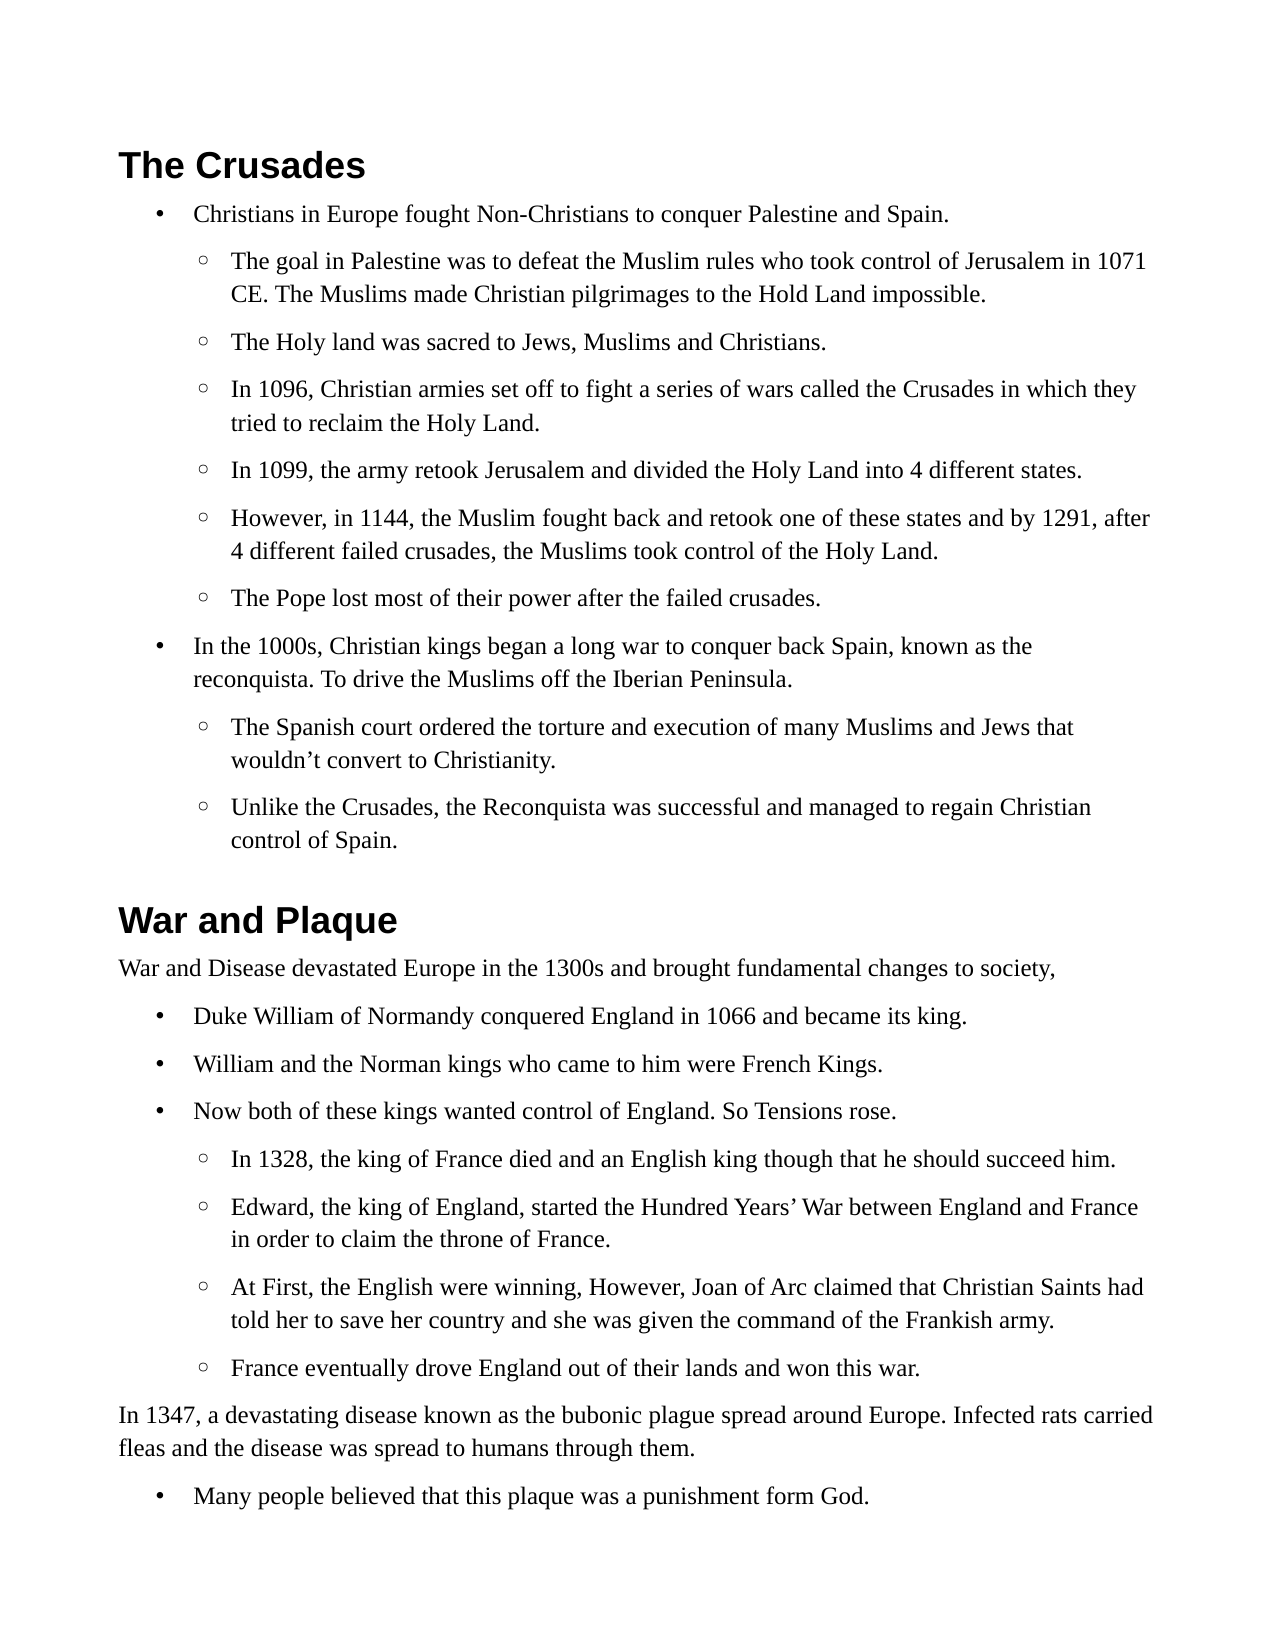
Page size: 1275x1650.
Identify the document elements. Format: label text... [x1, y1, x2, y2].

list In 1099, the army retook Jerusalem and divided the Holy Land into 4 different states. [193, 455, 1157, 484]
list The goal in Palestine was to defeat the Muslim rules who took control of Jerusalem in 1071 CE. The Muslims made Christian pilgrimages to the Hold Land impossible. [193, 246, 1157, 308]
list At First, the English were winning, However, Joan of Arc claimed that Christian Saints had told her to save her country and she was given the command of the Frankish army. [193, 1272, 1157, 1334]
list The Pope lost most of their power after the failed crusades. [193, 583, 1157, 612]
list Edward, the king of England, started the Hundred Years’ War between England and France in order to claim the throne of France. [193, 1192, 1157, 1253]
list Now both of these kings wanted control of England. So Tensions rose. [156, 1096, 1157, 1125]
subtitle The Crusades [118, 143, 1157, 186]
list Duke William of Normandy conquered England in 1066 and became its king. [156, 1001, 1157, 1030]
list France eventually drove England out of their lands and won this war. [193, 1353, 1157, 1382]
list In 1096, Christian armies set off to fight a series of wars called the Crusades in which they tried to reclaim the Holy Land. [193, 374, 1157, 436]
subtitle War and Plaque [118, 898, 1157, 941]
list Unlike the Crusades, the Reconquista was successful and managed to regain Christian control of Spain. [193, 792, 1157, 854]
list However, in 1144, the Muslim fought back and retook one of these states and by 1291, after 4 different failed crusades, the Muslims took control of the Holy Land. [193, 503, 1157, 564]
list Many people believed that this plaque was a punishment form God. [156, 1481, 1157, 1510]
list In 1328, the king of France died and an English king though that he should succeed him. [193, 1144, 1157, 1173]
list In the 1000s, Christian kings began a long war to conquer back Spain, known as the reconquista. To drive the Muslims off the Iberian Peninsula. [156, 631, 1157, 693]
text War and Disease devastated Europe in the 1300s and brought fundamental changes to society, [118, 953, 1157, 982]
list Christians in Europe fought Non-Christians to conquer Palestine and Spain. [156, 199, 1157, 227]
list The Holy land was sacred to Jews, Muslims and Christians. [193, 327, 1157, 356]
list The Spanish court ordered the torture and execution of many Muslims and Jews that wouldn’t convert to Christianity. [193, 712, 1157, 773]
list William and the Norman kings who came to him were French Kings. [156, 1049, 1157, 1077]
text In 1347, a devastating disease known as the bubonic plague spread around Europe. Infected rats carried fleas and the disease was spread to humans through them. [118, 1400, 1157, 1462]
